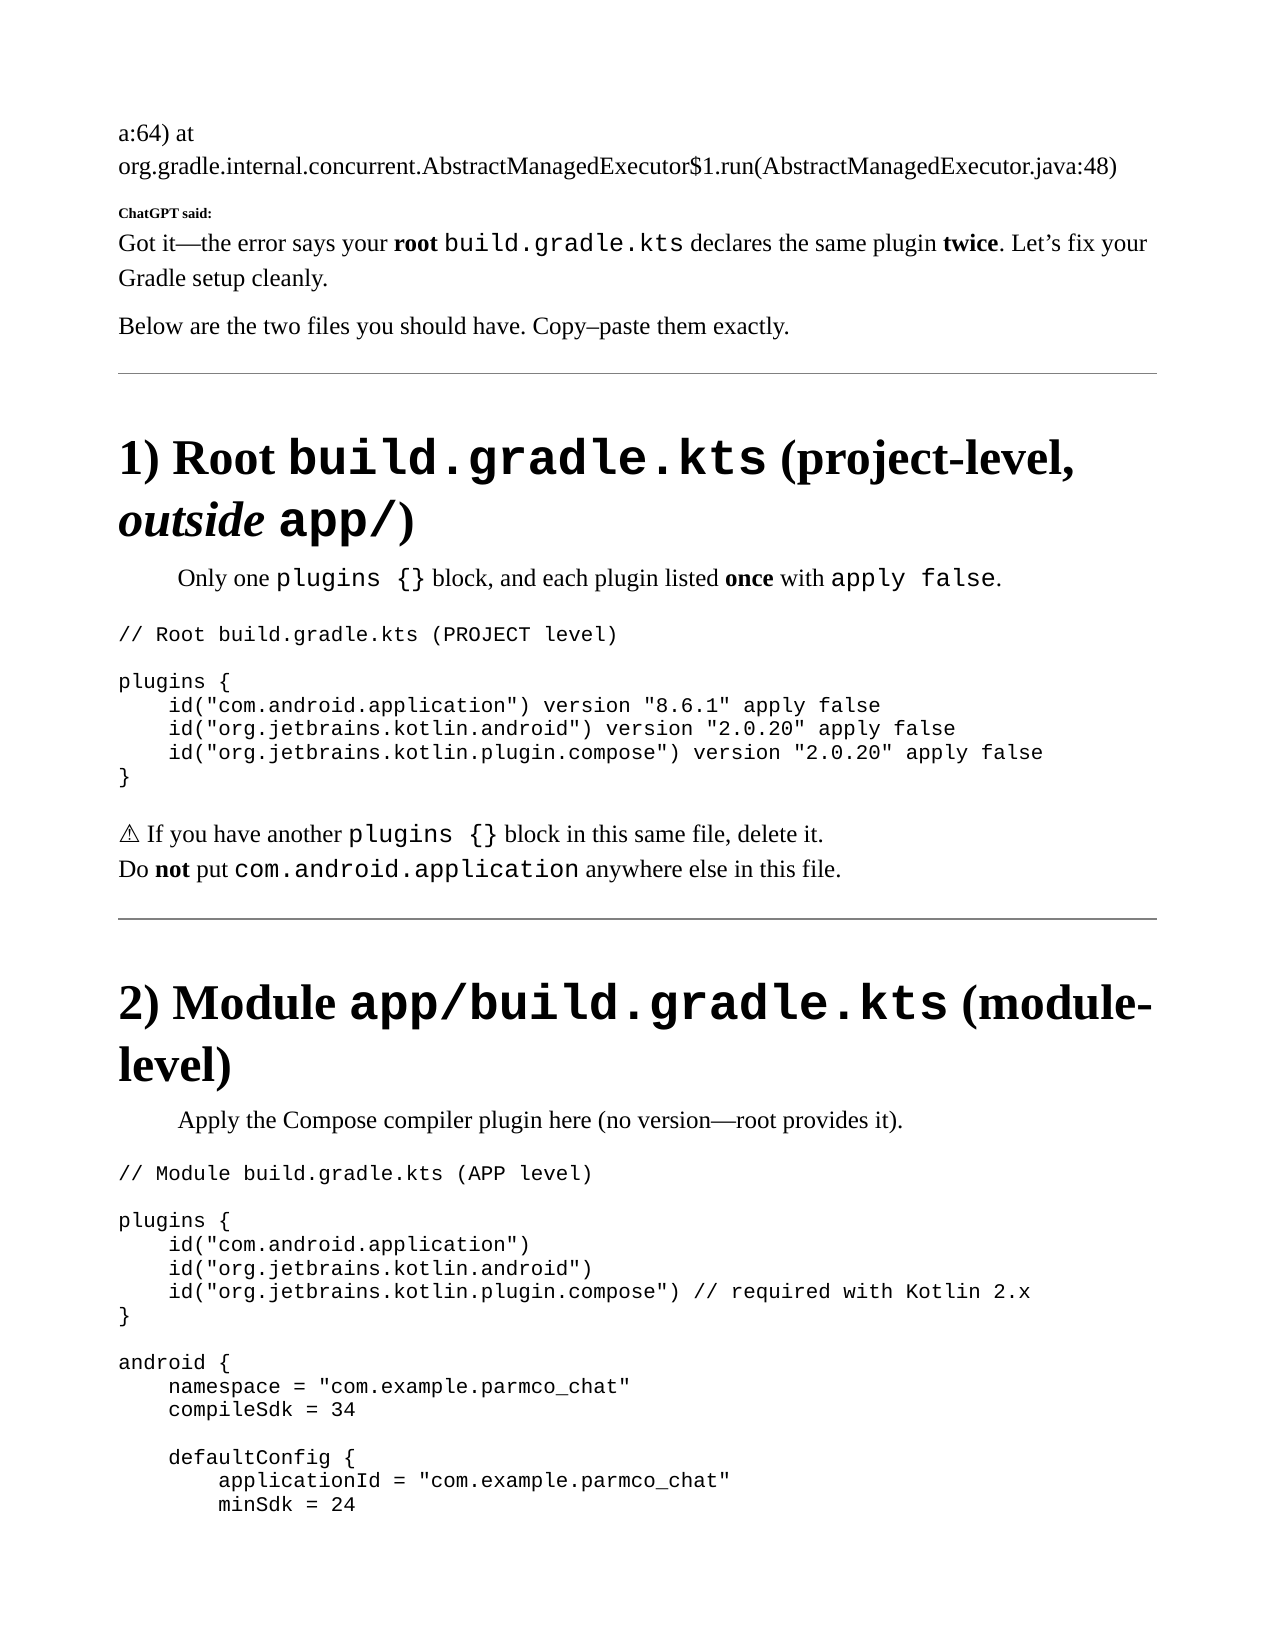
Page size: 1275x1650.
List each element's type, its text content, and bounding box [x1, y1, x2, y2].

text id("org.jetbrains.kotlin.android") [118, 1258, 1157, 1281]
text defaultConfig { [118, 1447, 1157, 1470]
text id("org.jetbrains.kotlin.plugin.compose") version "2.0.20" apply false [118, 742, 1157, 766]
text compileSdk = 34 [118, 1399, 1157, 1423]
text // Root build.gradle.kts (PROJECT level) [118, 624, 1157, 647]
text Got it—the error says your root build.gradle.kts declares the same plugin twice. Let’s fix your Gradle setup cleanly. [118, 228, 1157, 292]
text plugins { [118, 671, 1157, 695]
text } [118, 1305, 1157, 1328]
text } [118, 766, 1157, 789]
text id("com.android.application") [118, 1234, 1157, 1258]
text Apply the Compose compiler plugin here (no version—root provides it). [177, 1105, 1098, 1133]
text Only one plugins {} block, and each plugin listed once with apply false. [177, 563, 1098, 594]
text id("org.jetbrains.kotlin.android") version "2.0.20" apply false [118, 718, 1157, 742]
text plugins { [118, 1210, 1157, 1234]
subtitle 2) Module app/build.gradle.kts (module-level) [118, 973, 1157, 1092]
text applicationId = "com.example.parmco_chat" [118, 1470, 1157, 1494]
text Below are the two files you should have. Copy–paste them exactly. [118, 311, 1157, 339]
subtitle 1) Root build.gradle.kts (project-level, outside app/) [118, 428, 1157, 551]
text a:64) at org.gradle.internal.concurrent.AbstractManagedExecutor$1.run(AbstractManagedExecutor.java:48) [118, 118, 1157, 180]
text ⚠️ If you have another plugins {} block in this same file, delete it. Do not put com.android.application anywhere else in this file. [118, 819, 1157, 885]
text // Module build.gradle.kts (APP level) [118, 1163, 1157, 1187]
text id("org.jetbrains.kotlin.plugin.compose") // required with Kotlin 2.x [118, 1281, 1157, 1305]
text namespace = "com.example.parmco_chat" [118, 1376, 1157, 1399]
subtitle ChatGPT said: [118, 205, 1157, 222]
text minSdk = 24 [118, 1494, 1157, 1518]
text id("com.android.application") version "8.6.1" apply false [118, 695, 1157, 718]
text android { [118, 1352, 1157, 1376]
